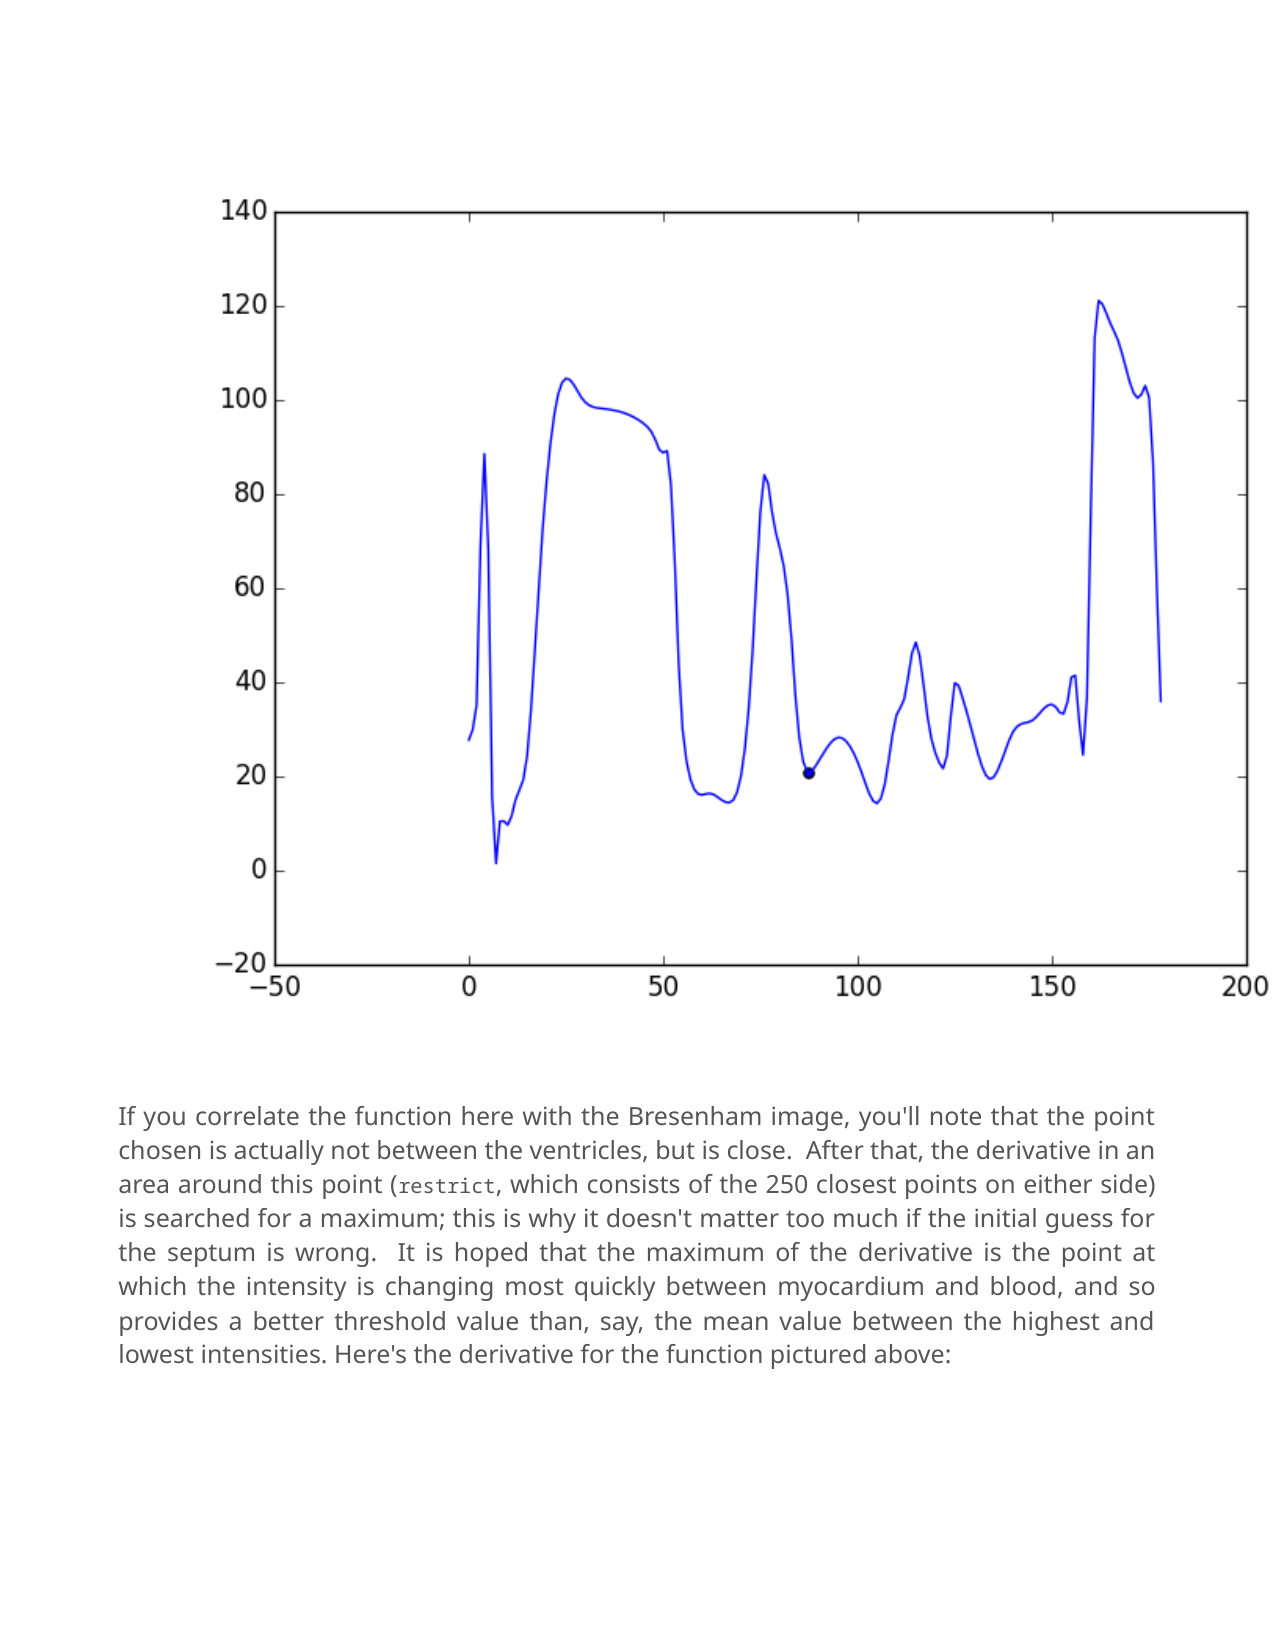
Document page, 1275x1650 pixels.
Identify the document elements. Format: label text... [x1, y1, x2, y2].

text If you correlate the function here with the Bresenham image, you'll note that the point chosen is actually not between the ventricles, but is close. After that, the derivative in an area around this point (restrict, which consists of the 250 closest points on either side) is searched for a maximum; this is why it doesn't matter too much if the initial guess for the septum is wrong. It is hoped that the maximum of the derivative is the point at which the intensity is changing most quickly between myocardium and blood, and so provides a better threshold value than, say, the mean value between the highest and lowest intensities. Here's the derivative for the function pictured above: [118, 1099, 1157, 1371]
picture [118, 118, 1275, 1059]
